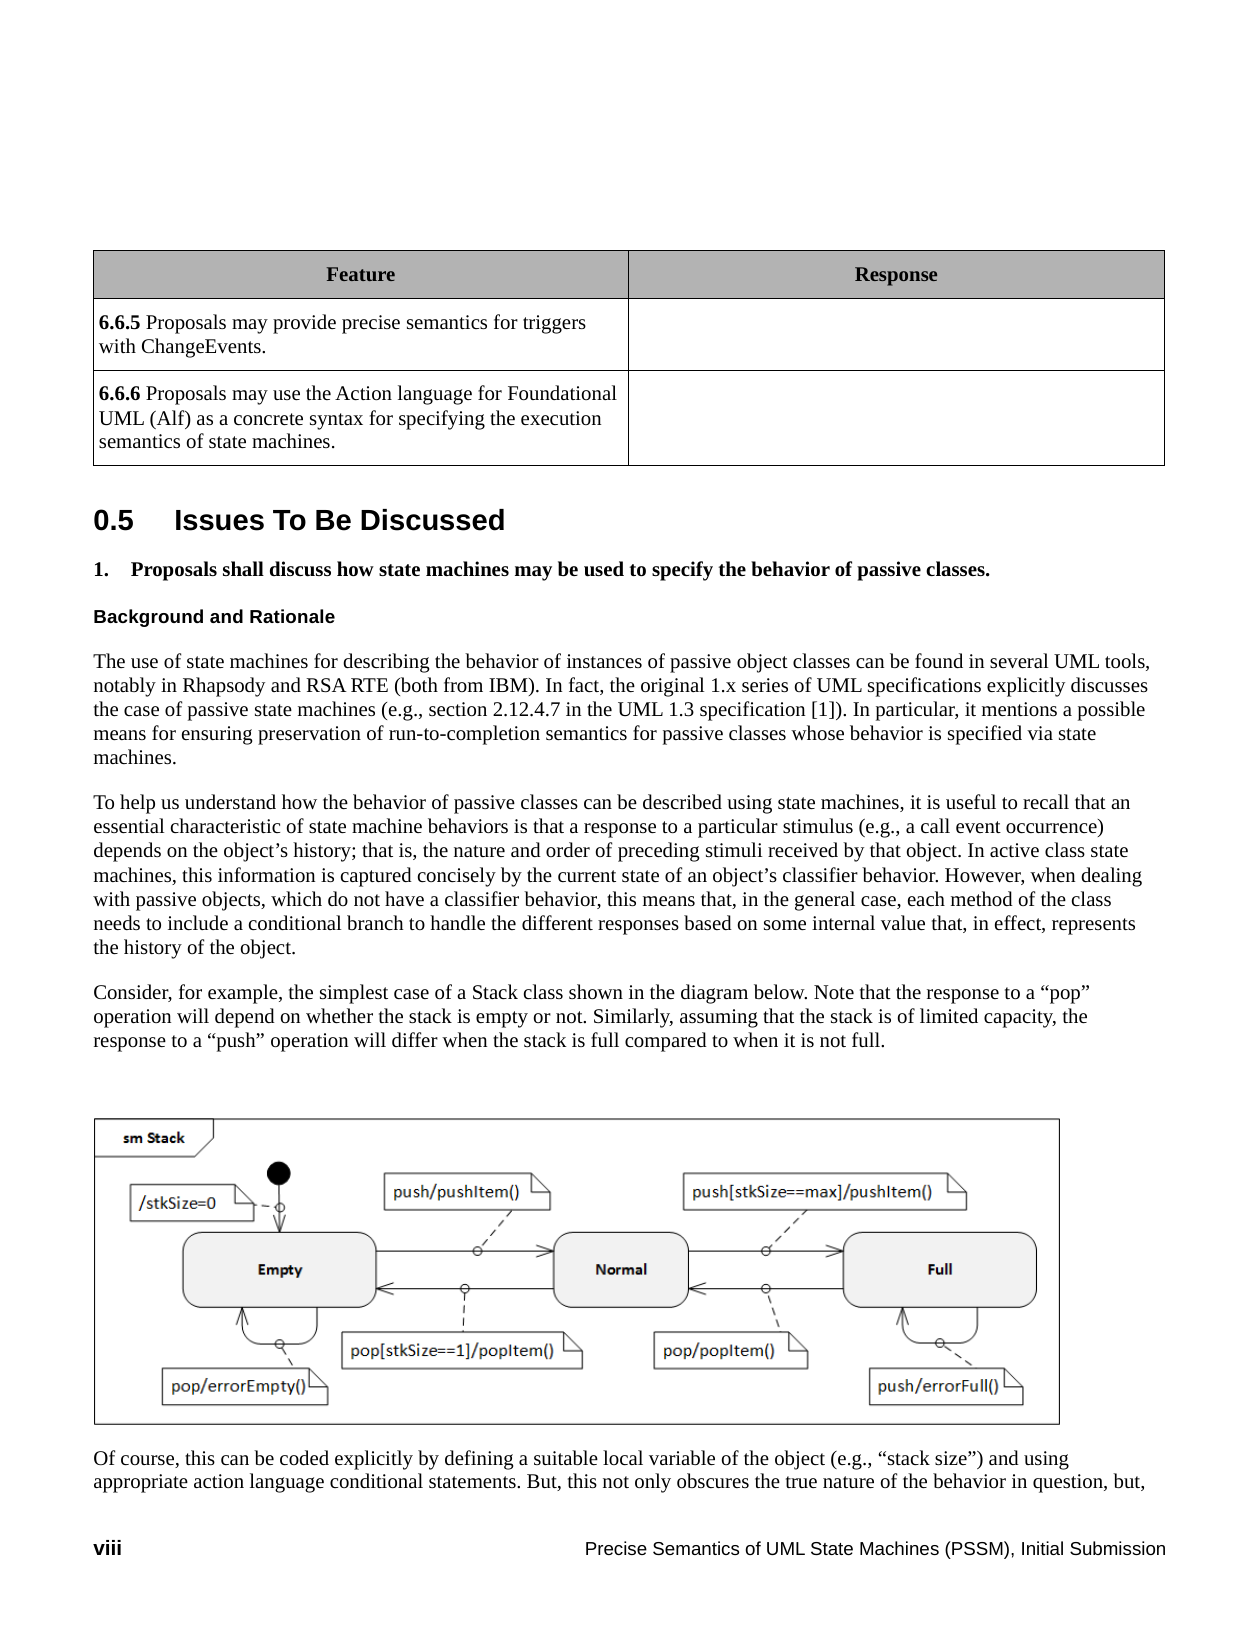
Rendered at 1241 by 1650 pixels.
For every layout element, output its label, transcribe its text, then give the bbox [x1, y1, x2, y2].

table_cell [629, 371, 1164, 465]
table_header Feature [94, 251, 628, 298]
table_cell 6.6.6 Proposals may use the Action language for Foundational UML (Alf) as a concrete syntax for specifying the execution semantics of state machines. [94, 371, 628, 465]
subtitle Issues To Be Discussed [93, 501, 1164, 536]
picture [93, 1118, 1061, 1425]
text Consider, for example, the simplest case of a Stack class shown in the diagram below. Note that the response to a “pop” operation will depend on whether the stack is empty or not. Similarly, assuming that the stack is of limited capacity, the response to a “push” operation will differ when the stack is full compared to when it is not full. [93, 980, 1164, 1052]
text The use of state machines for describing the behavior of instances of passive object classes can be found in several UML tools, notably in Rhapsody and RSA RTE (both from IBM). In fact, the original 1.x series of UML specifications explicitly discusses the case of passive state machines (e.g., section 2.12.4.7 in the UML 1.3 specification [1]). In particular, it mentions a possible means for ensuring preservation of run-to-completion semantics for passive classes whose behavior is specified via state machines. [93, 649, 1164, 769]
text Of course, this can be coded explicitly by defining a suitable local variable of the object (e.g., “stack size”) and using appropriate action language conditional statements. But, this not only obscures the true nature of the behavior in question, but, [93, 1445, 1164, 1493]
list Proposals shall discuss how state machines may be used to specify the behavior of passive classes. [93, 557, 1164, 581]
text To help us understand how the behavior of passive classes can be described using state machines, it is useful to recall that an essential characteristic of state machine behaviors is that a response to a particular stimulus (e.g., a call event occurrence) depends on the object’s history; that is, the nature and order of preceding stimuli received by that object. In active class state machines, this information is captured concisely by the current state of an object’s classifier behavior. However, when dealing with passive objects, which do not have a classifier behavior, this means that, in the general case, each method of the class needs to include a conditional branch to handle the different responses based on some internal value that, in effect, represents the history of the object. [93, 790, 1164, 959]
table_cell 6.6.5 Proposals may provide precise semantics for triggers with ChangeEvents. [94, 299, 628, 369]
table_header Response [629, 251, 1164, 298]
table_cell [629, 299, 1164, 369]
subtitle Background and Rationale [93, 606, 1164, 628]
